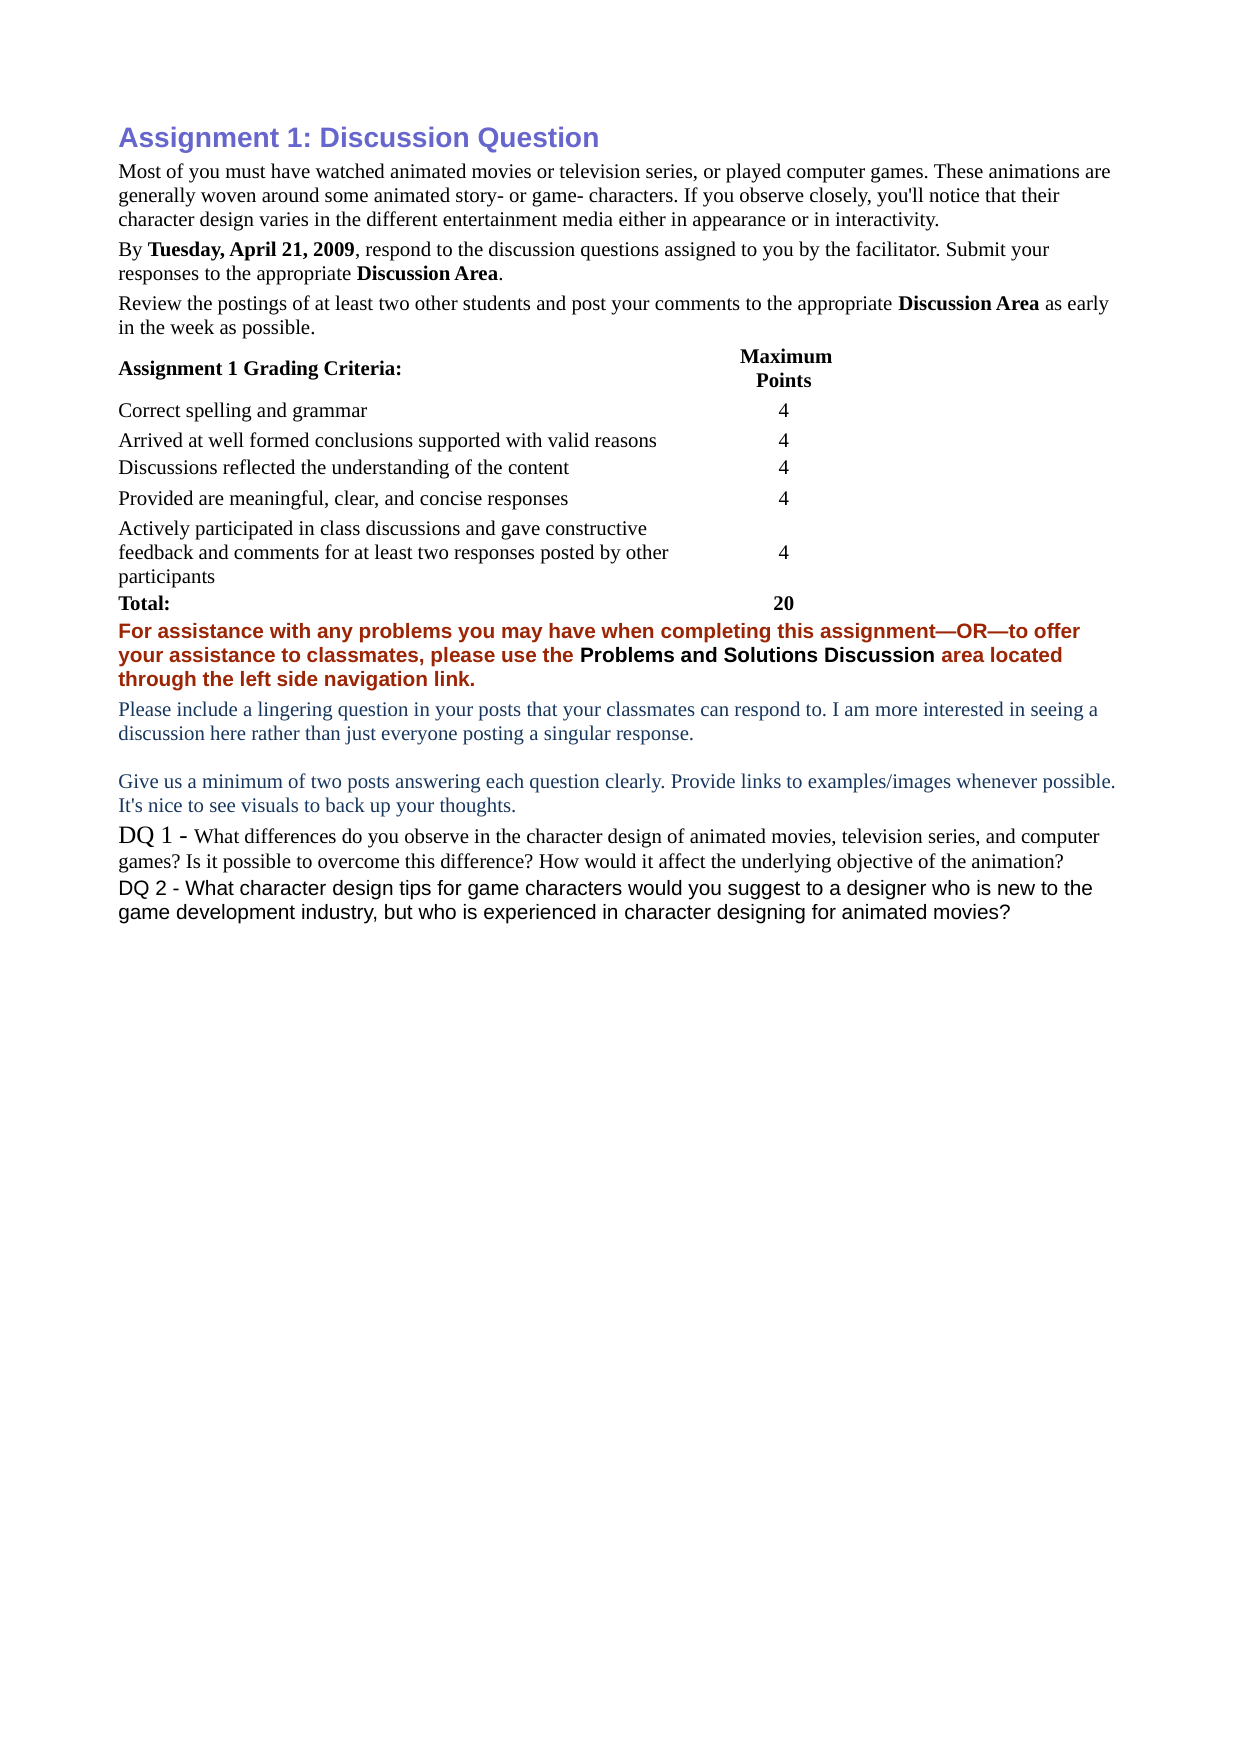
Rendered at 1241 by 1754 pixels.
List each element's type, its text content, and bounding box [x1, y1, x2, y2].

table_cell 4 [712, 427, 860, 454]
text Review the postings of at least two other students and post your comments to the appropriate Discussion Area as early in the week as possible. [118, 291, 1122, 339]
table_cell 4 [712, 454, 860, 481]
text For assistance with any problems you may have when completing this assignment—OR—to offer your assistance to classmates, please use the Problems and Solutions Discussion area located through the left side navigation link. [118, 619, 1122, 691]
text DQ 2 - What character design tips for game characters would you suggest to a designer who is new to the game development industry, but who is experienced in character designing for animated movies? [118, 876, 1122, 924]
table_header Maximum Points [712, 342, 860, 393]
table_cell 4 [712, 394, 860, 427]
table_cell 20 [712, 589, 860, 616]
text DQ 1 - What differences do you observe in the character design of animated movies, television series, and computer games? Is it possible to overcome this difference? How would it affect the underlying objective of the animation? [118, 820, 1122, 873]
text By Tuesday, April 21, 2009, respond to the discussion questions assigned to you by the facilitator. Submit your responses to the appropriate Discussion Area. [118, 237, 1122, 285]
table_cell 4 [712, 481, 860, 514]
table_cell Actively participated in class discussions and gave constructive feedback and comments for at least two responses posted by other participants [117, 514, 712, 589]
table_cell 4 [712, 514, 860, 589]
text Assignment 1: Discussion Question [118, 121, 1122, 153]
table_cell Total: [117, 589, 712, 616]
table_cell Discussions reflected the understanding of the content [117, 454, 712, 481]
table_cell Provided are meaningful, clear, and concise responses [117, 481, 712, 514]
text Most of you must have watched animated movies or television series, or played computer games. These animations are generally woven around some animated story- or game- characters. If you observe closely, you'll notice that their character design varies in the different entertainment media either in appearance or in interactivity. [118, 159, 1122, 231]
table_cell Arrived at well formed conclusions supported with valid reasons [117, 427, 712, 454]
table_header Assignment 1 Grading Criteria: [117, 342, 712, 393]
text Please include a lingering question in your posts that your classmates can respond to. I am more interested in seeing a discussion here rather than just everyone posting a singular response. Give us a minimum of two posts answering each question clearly. Provide links to examples/images whenever possible. It's nice to see visuals to back up your thoughts. [118, 697, 1122, 817]
table_cell Correct spelling and grammar [117, 394, 712, 427]
